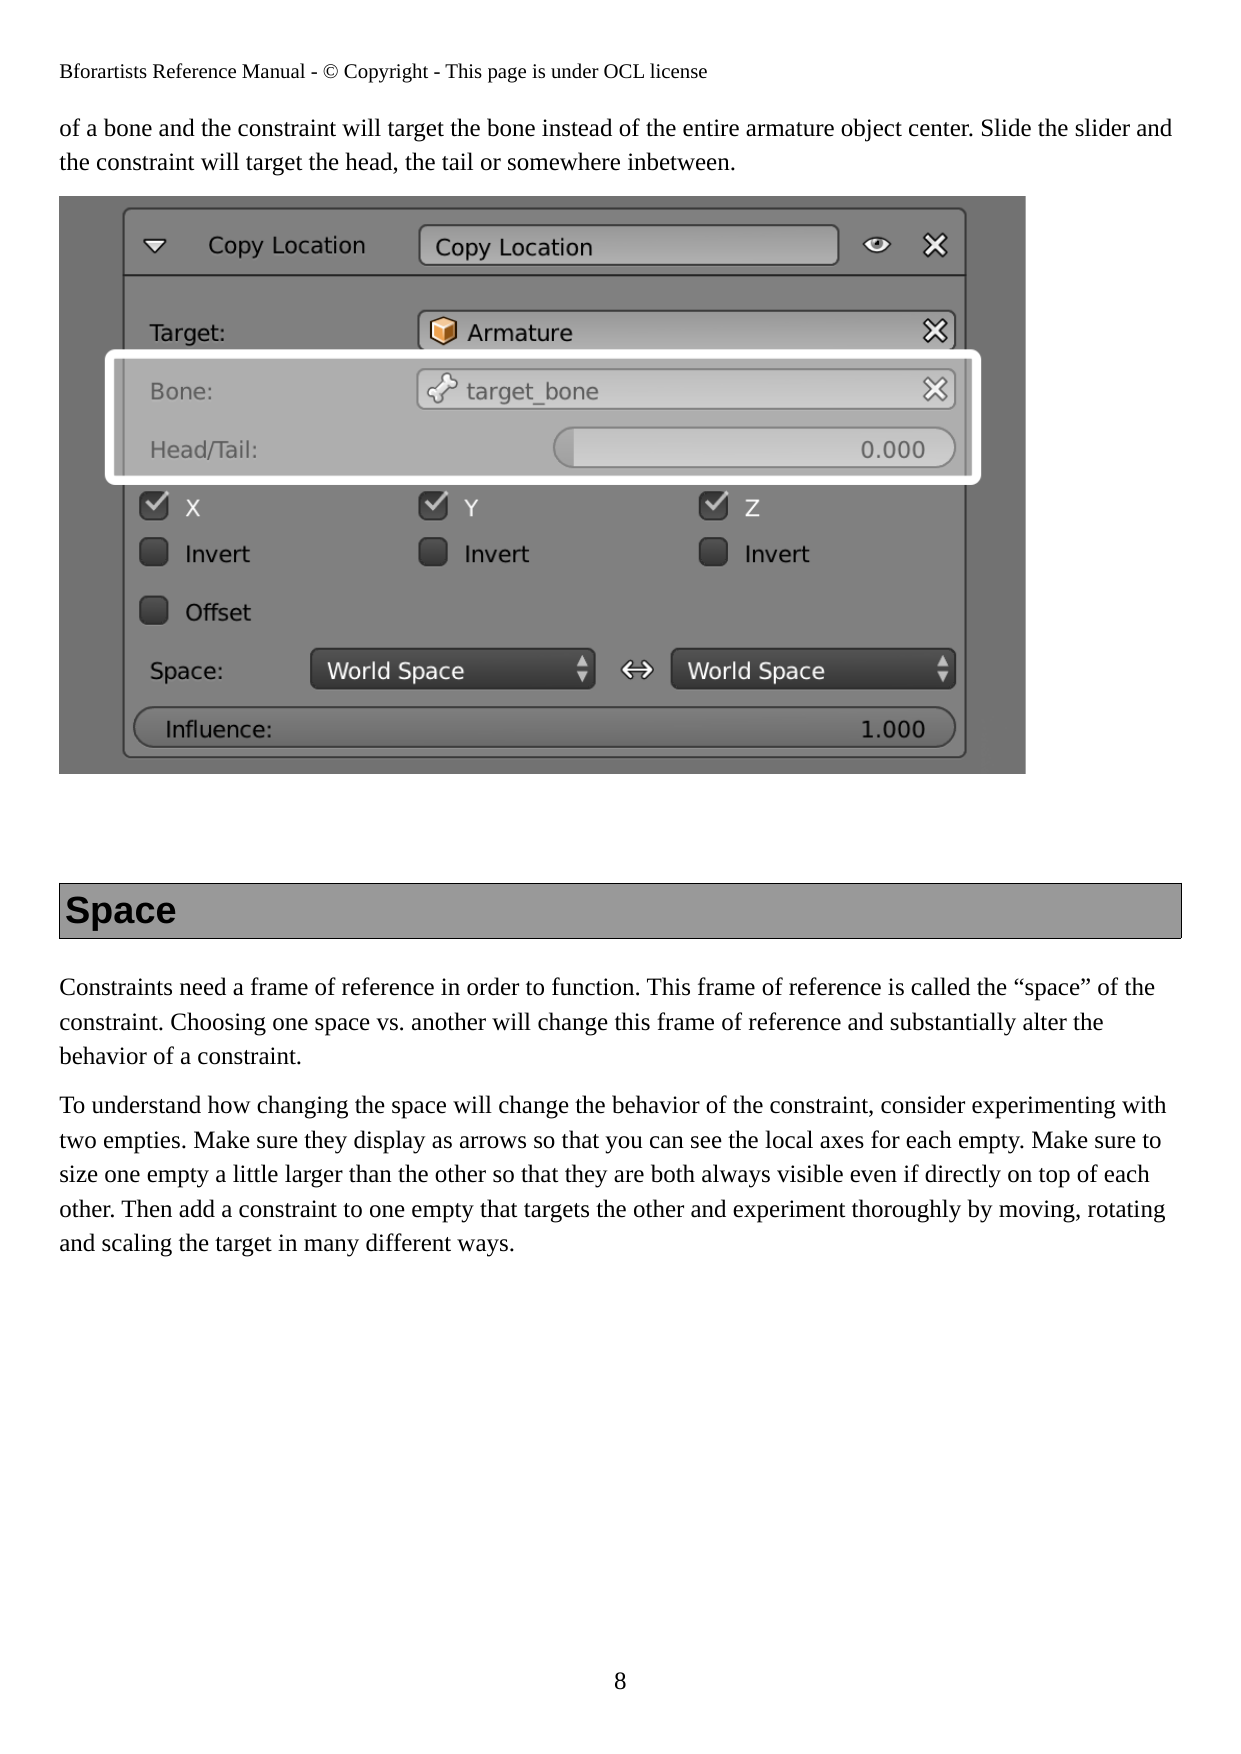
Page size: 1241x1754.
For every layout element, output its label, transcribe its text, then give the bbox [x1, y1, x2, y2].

text Constraints need a frame of reference in order to function. This frame of reference is called the “space” of the constraint. Choosing one space vs. another will change this frame of reference and substantially alter the behavior of a constraint. [59, 972, 1181, 1070]
text To understand how changing the space will change the behavior of the constraint, consider experimenting with two empties. Make sure they display as arrows so that you can see the local axes for each empty. Make sure to size one empty a little larger than the other so that they are both always visible even if directly on top of each other. Then add a constraint to one empty that targets the other and experiment thoroughly by moving, rotating and scaling the target in many different ways. [59, 1090, 1181, 1257]
table_header Space [60, 884, 1181, 938]
text of a bone and the constraint will target the bone instead of the entire armature object center. Slide the slider and the constraint will target the head, the tail or somewhere inbetween. [59, 113, 1181, 176]
picture [59, 196, 1026, 774]
